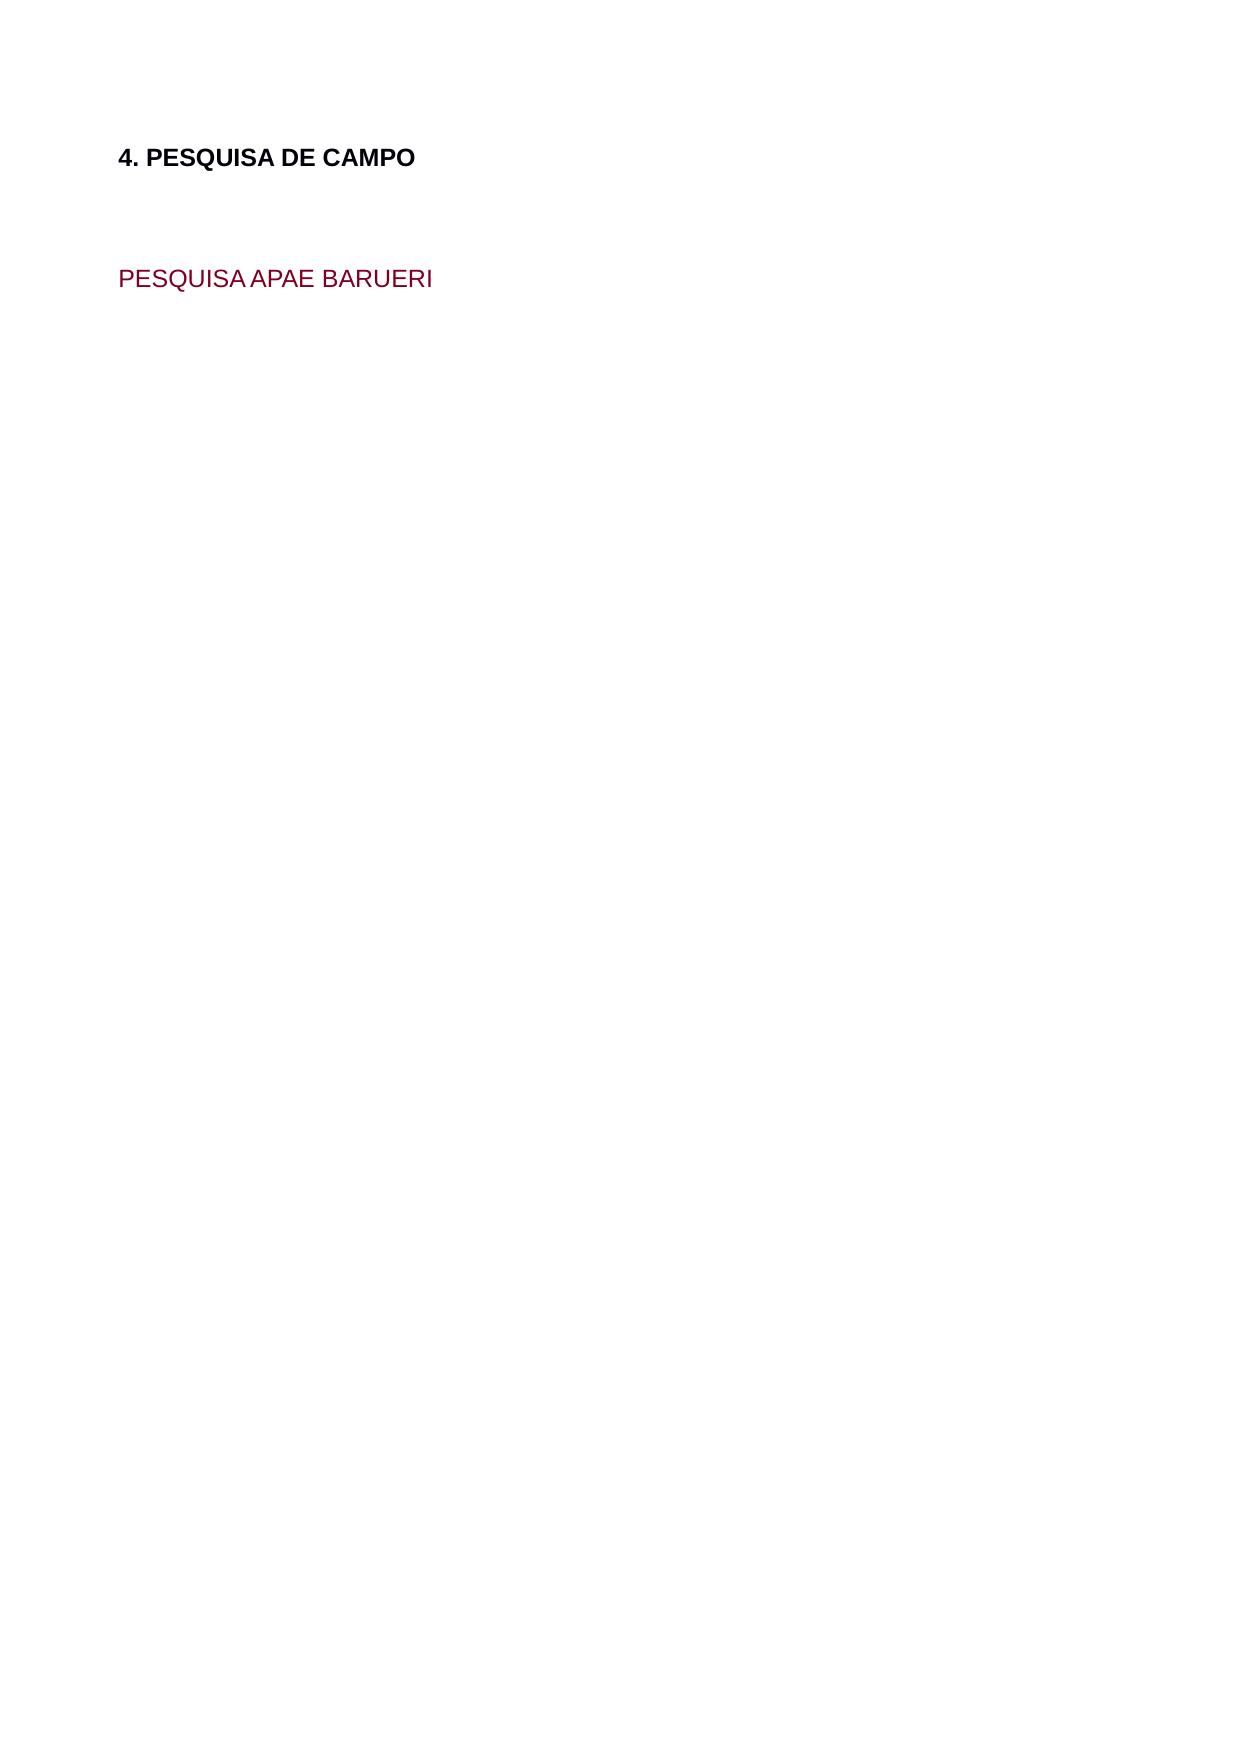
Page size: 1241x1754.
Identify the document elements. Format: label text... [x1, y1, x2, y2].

title 4. PESQUISA DE CAMPO [118, 143, 1122, 172]
text PESQUISA APAE BARUERI [118, 264, 1122, 293]
